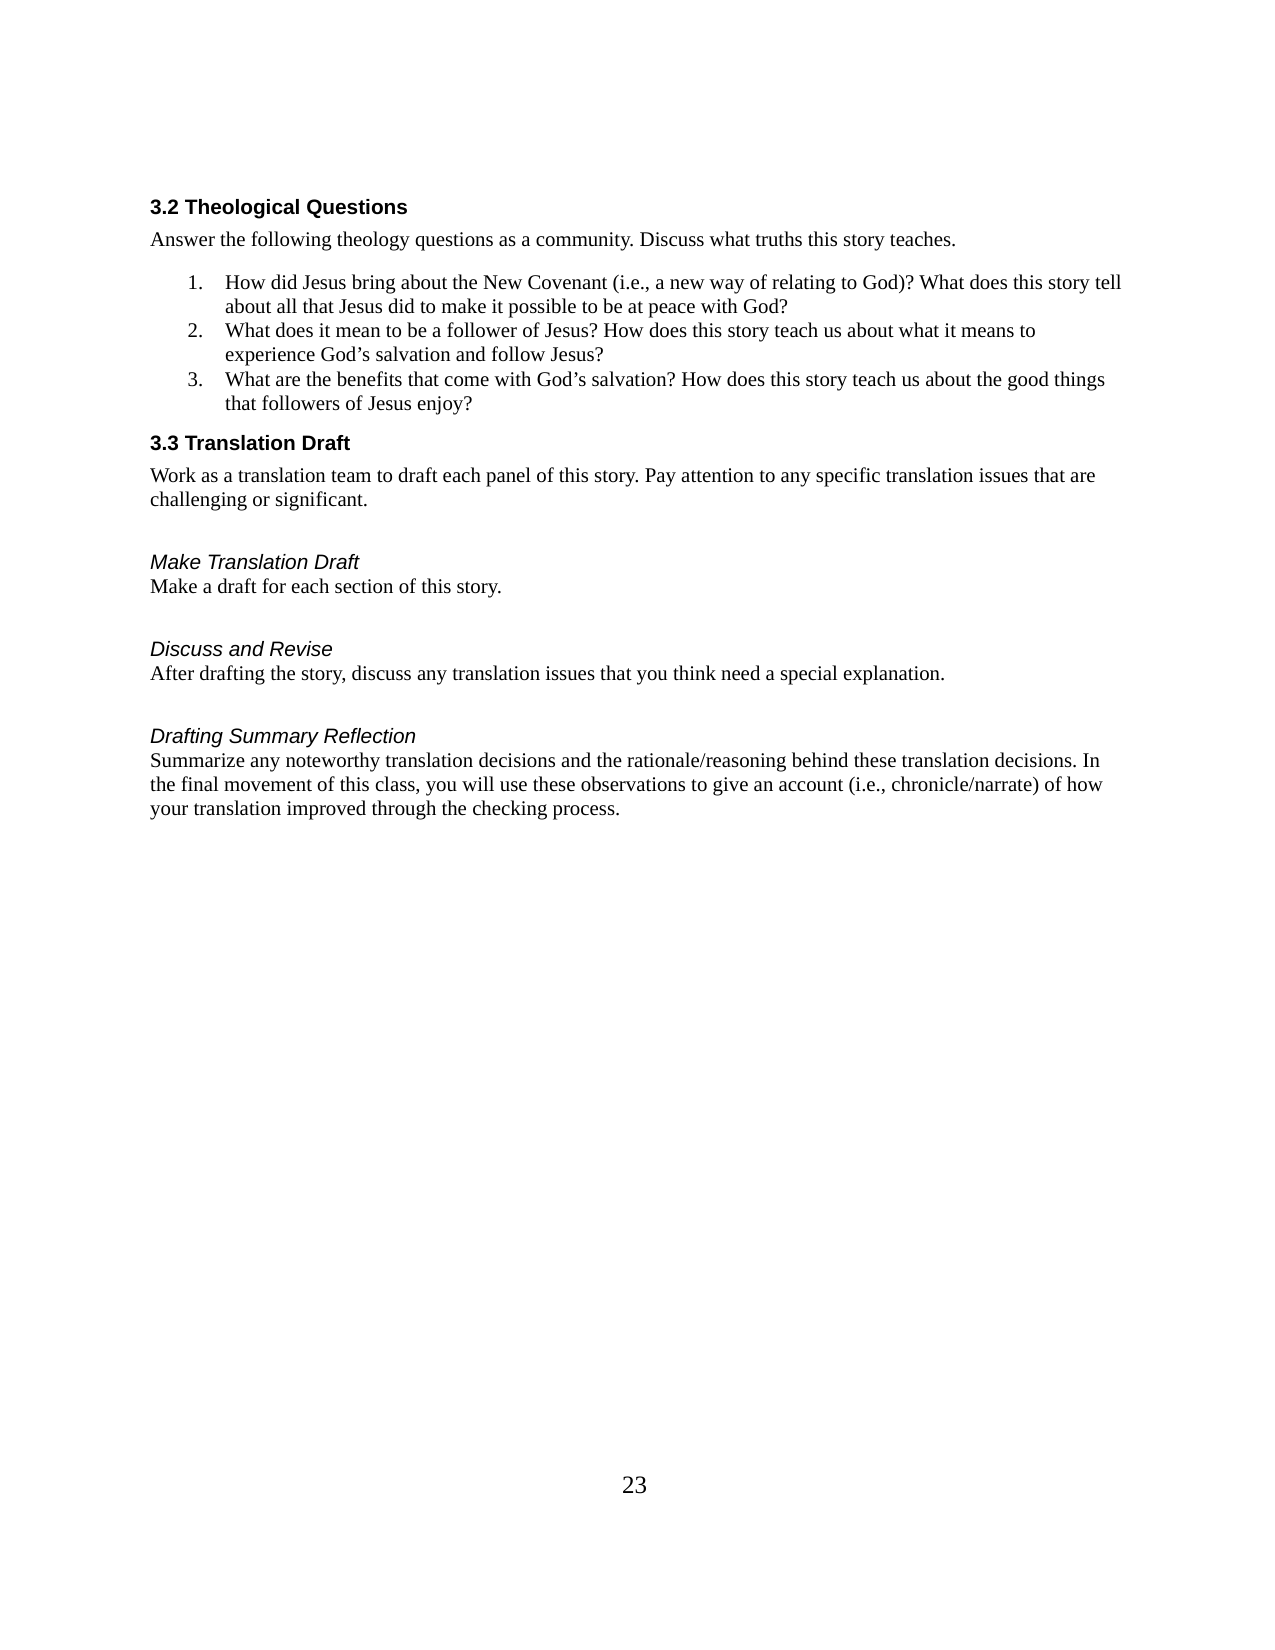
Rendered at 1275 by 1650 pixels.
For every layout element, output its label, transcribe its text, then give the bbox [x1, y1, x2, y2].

subtitle Make Translation Draft [150, 549, 1125, 573]
text Make a draft for each section of this story. [150, 573, 1125, 598]
text After drafting the story, discuss any translation issues that you think need a special explanation. [150, 661, 1125, 684]
subtitle 3.3 Translation Draft [150, 431, 1125, 455]
subtitle 3.2 Theological Questions [150, 195, 1125, 219]
text Work as a translation team to draft each panel of this story. Pay attention to any specific translation issues that are challenging or significant. [150, 462, 1125, 511]
text Summarize any noteworthy translation decisions and the rationale/reasoning behind these translation decisions. In the final movement of this class, you will use these observations to give an account (i.e., chronicle/narrate) of how your translation improved through the checking process. [150, 747, 1125, 820]
subtitle Discuss and Revise [150, 637, 1125, 661]
list What does it mean to be a follower of Jesus? How does this story teach us about what it means to experience God’s salvation and follow Jesus? [187, 318, 1125, 366]
list What are the benefits that come with God’s salvation? How does this story teach us about the good things that followers of Jesus enjoy? [187, 366, 1125, 414]
subtitle Drafting Summary Reflection [150, 723, 1125, 747]
text Answer the following theology questions as a community. Discuss what truths this story teaches. [150, 227, 1125, 251]
list How did Jesus bring about the New Covenant (i.e., a new way of relating to God)? What does this story tell about all that Jesus did to make it possible to be at peace with God? [187, 270, 1125, 318]
